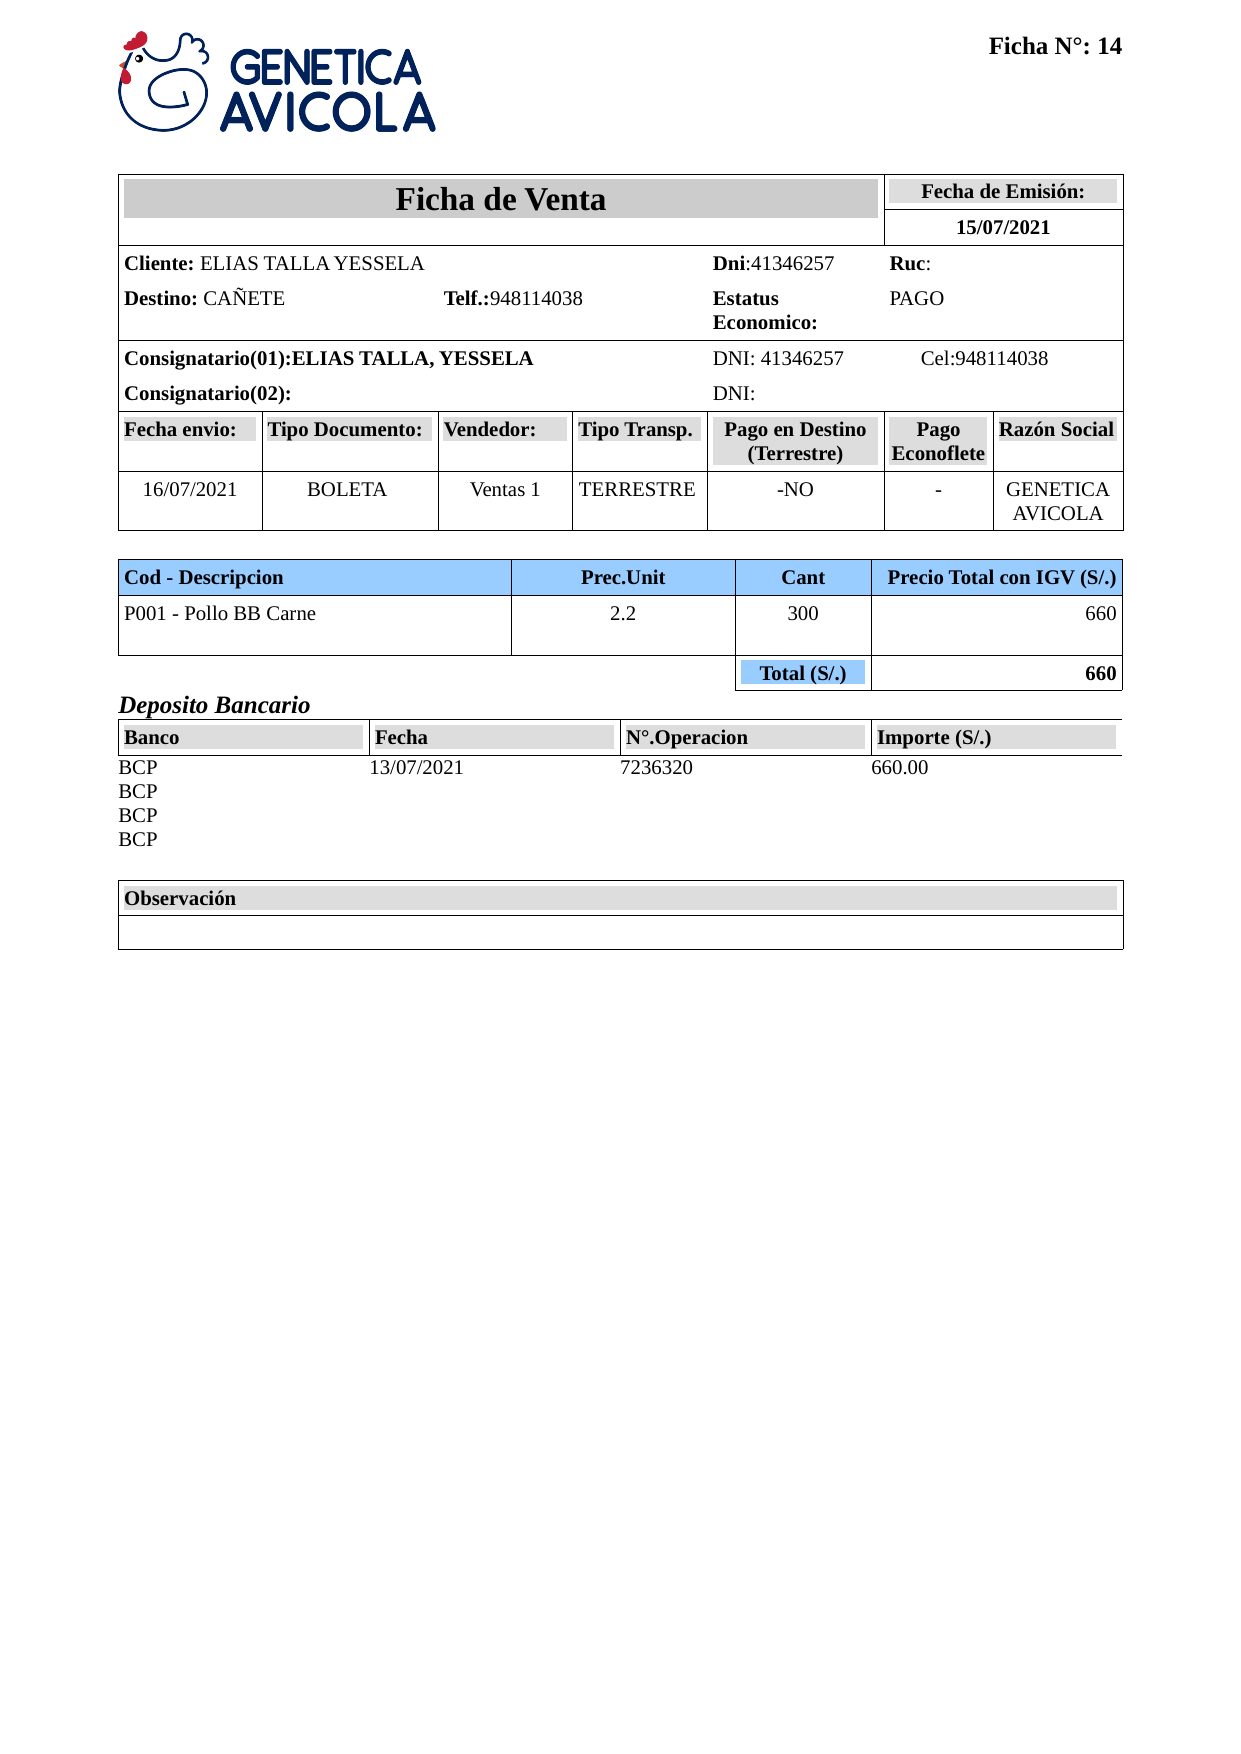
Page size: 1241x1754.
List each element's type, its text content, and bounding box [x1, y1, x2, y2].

table_cell 16/07/2021 [119, 472, 262, 530]
table_cell 660.00 [871, 756, 1122, 779]
table_cell [871, 803, 1122, 827]
table_cell Consignatario(02): [119, 376, 707, 411]
table_cell [369, 803, 620, 827]
table_cell BCP [118, 827, 369, 851]
table_cell Ruc: [884, 246, 1123, 280]
table_cell [119, 916, 1123, 948]
table_cell TERRESTRE [573, 472, 707, 530]
table_cell 15/07/2021 [885, 210, 1123, 245]
table_header Cod - Descripcion [119, 560, 511, 595]
table_header Prec.Unit [512, 560, 735, 595]
table_cell BCP [118, 803, 369, 827]
table_header Fecha [370, 720, 620, 755]
table_cell [511, 656, 735, 690]
table_cell Destino: CAÑETE [119, 280, 438, 340]
table_header N°.Operacion [621, 720, 871, 755]
table_cell BCP [118, 779, 369, 803]
table_cell Consignatario(01):ELIAS TALLA, YESSELA [119, 341, 707, 376]
table_header Cant [736, 560, 871, 595]
table_cell 660 [872, 656, 1122, 690]
text Deposito Bancario [118, 690, 1122, 719]
table_cell Pago en Destino (Terrestre) [708, 412, 884, 471]
table_cell 7236320 [620, 756, 871, 779]
table_cell BOLETA [263, 472, 438, 530]
table_cell [118, 656, 511, 690]
table_cell DNI: [707, 376, 1123, 411]
table_cell Cliente: ELIAS TALLA YESSELA [119, 246, 707, 280]
table_cell Vendedor: [439, 412, 572, 471]
table_cell Ventas 1 [439, 472, 572, 530]
table_header Fecha de Emisión: [885, 175, 1123, 209]
table_cell -NO [708, 472, 884, 530]
table_cell [871, 779, 1122, 803]
table_header Ficha de Venta [119, 175, 884, 245]
table_cell [369, 779, 620, 803]
table_header Observación [119, 881, 1123, 915]
table_cell Fecha envio: [119, 412, 262, 471]
table_header Importe (S/.) [872, 720, 1122, 755]
table_cell Cel:948114038 [915, 341, 1123, 376]
table_cell 300 [736, 596, 871, 654]
table_cell Pago Econoflete [885, 412, 993, 471]
table_cell [871, 827, 1122, 851]
table_cell [620, 827, 871, 851]
table_cell GENETICA AVICOLA [994, 472, 1123, 530]
table_cell 2.2 [512, 596, 735, 654]
table_cell Tipo Transp. [573, 412, 707, 471]
table_header Banco [119, 720, 369, 755]
picture [118, 31, 436, 132]
table_cell DNI: 41346257 [707, 341, 915, 376]
table_cell Telf.:948114038 [438, 280, 707, 340]
table_cell - [885, 472, 993, 530]
table_cell [620, 803, 871, 827]
table_cell [620, 779, 871, 803]
table_cell Total (S/.) [736, 656, 871, 690]
table_header Precio Total con IGV (S/.) [872, 560, 1122, 595]
table_cell 660 [872, 596, 1122, 654]
table_cell Tipo Documento: [263, 412, 438, 471]
table_cell Dni:41346257 [707, 246, 884, 280]
table_cell Estatus Economico: [707, 280, 884, 340]
table_cell BCP [118, 756, 369, 779]
table_cell 13/07/2021 [369, 756, 620, 779]
table_cell [369, 827, 620, 851]
table_cell Razón Social [994, 412, 1123, 471]
table_cell PAGO [884, 280, 1123, 340]
table_cell P001 - Pollo BB Carne [119, 596, 511, 654]
